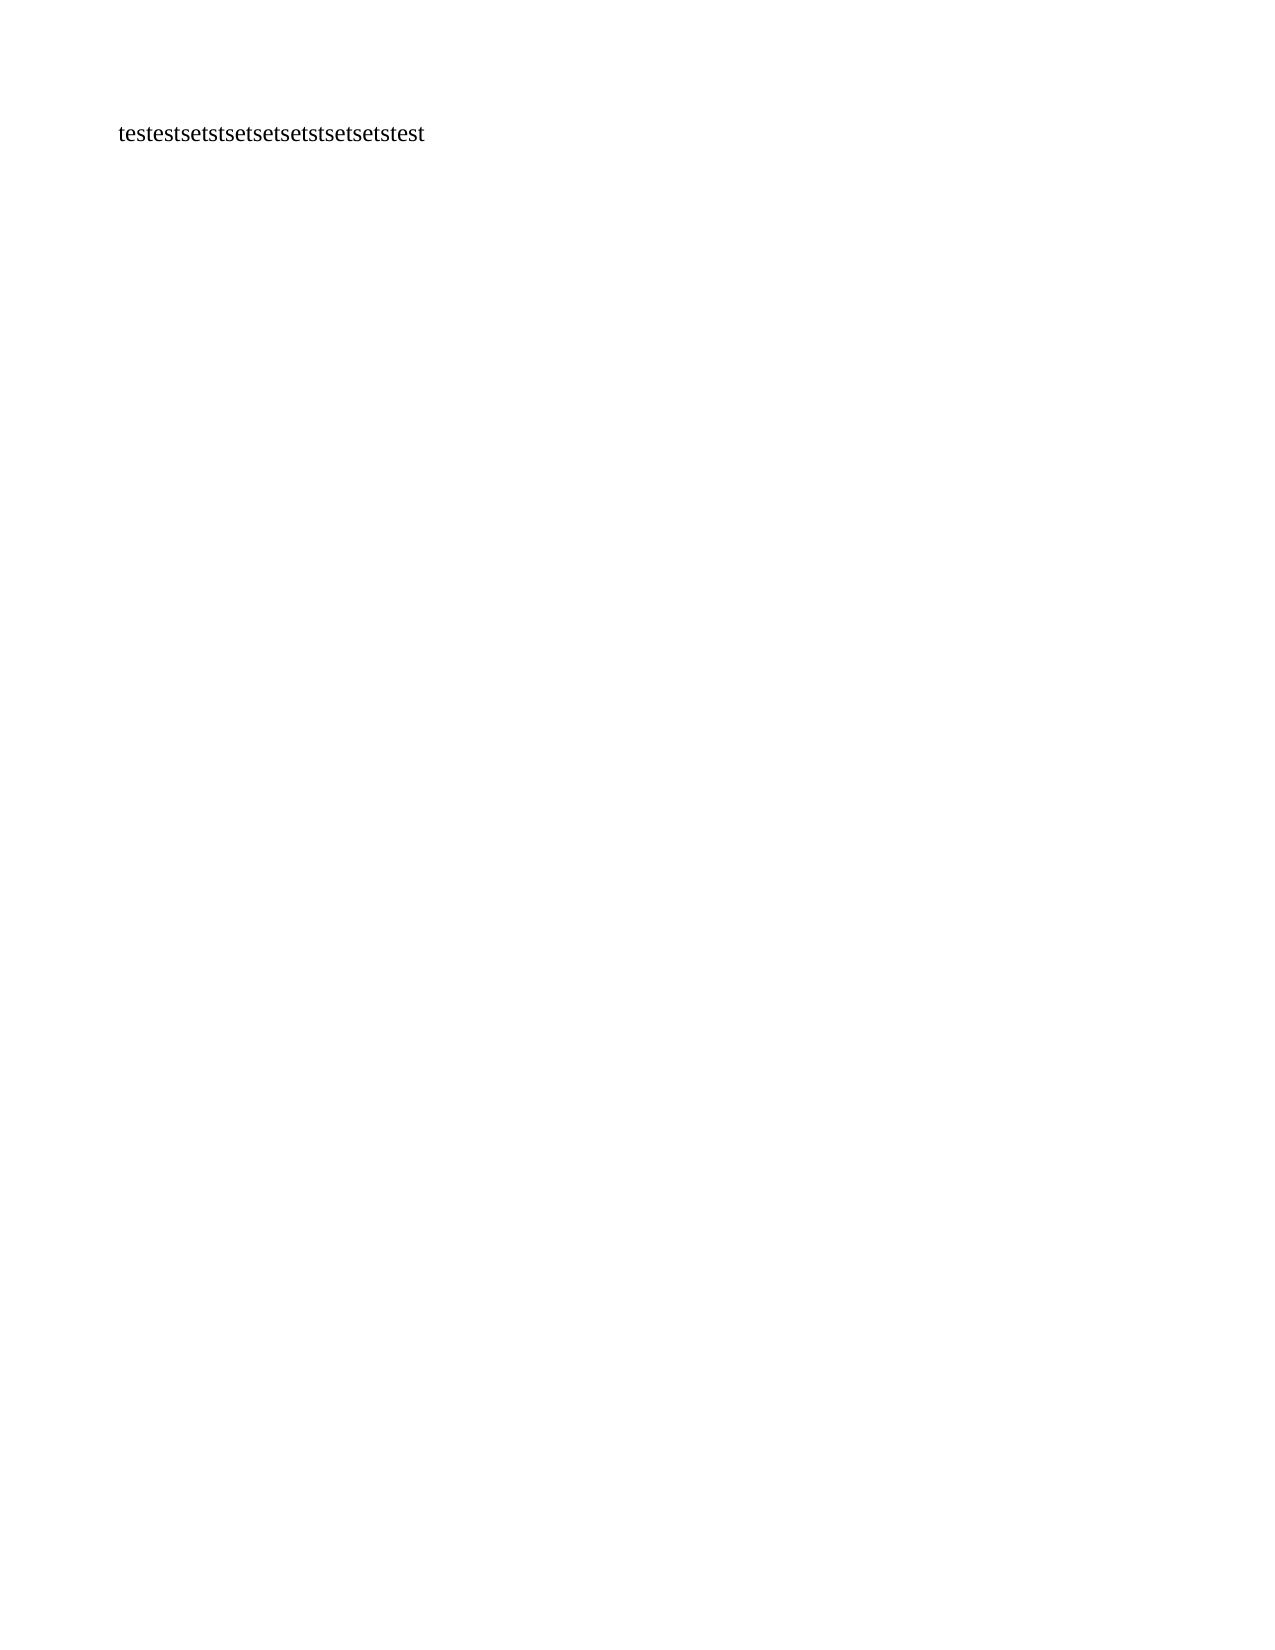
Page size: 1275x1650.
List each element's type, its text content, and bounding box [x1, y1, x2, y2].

text testestsetstsetsetsetstsetsetstest [118, 118, 1157, 147]
